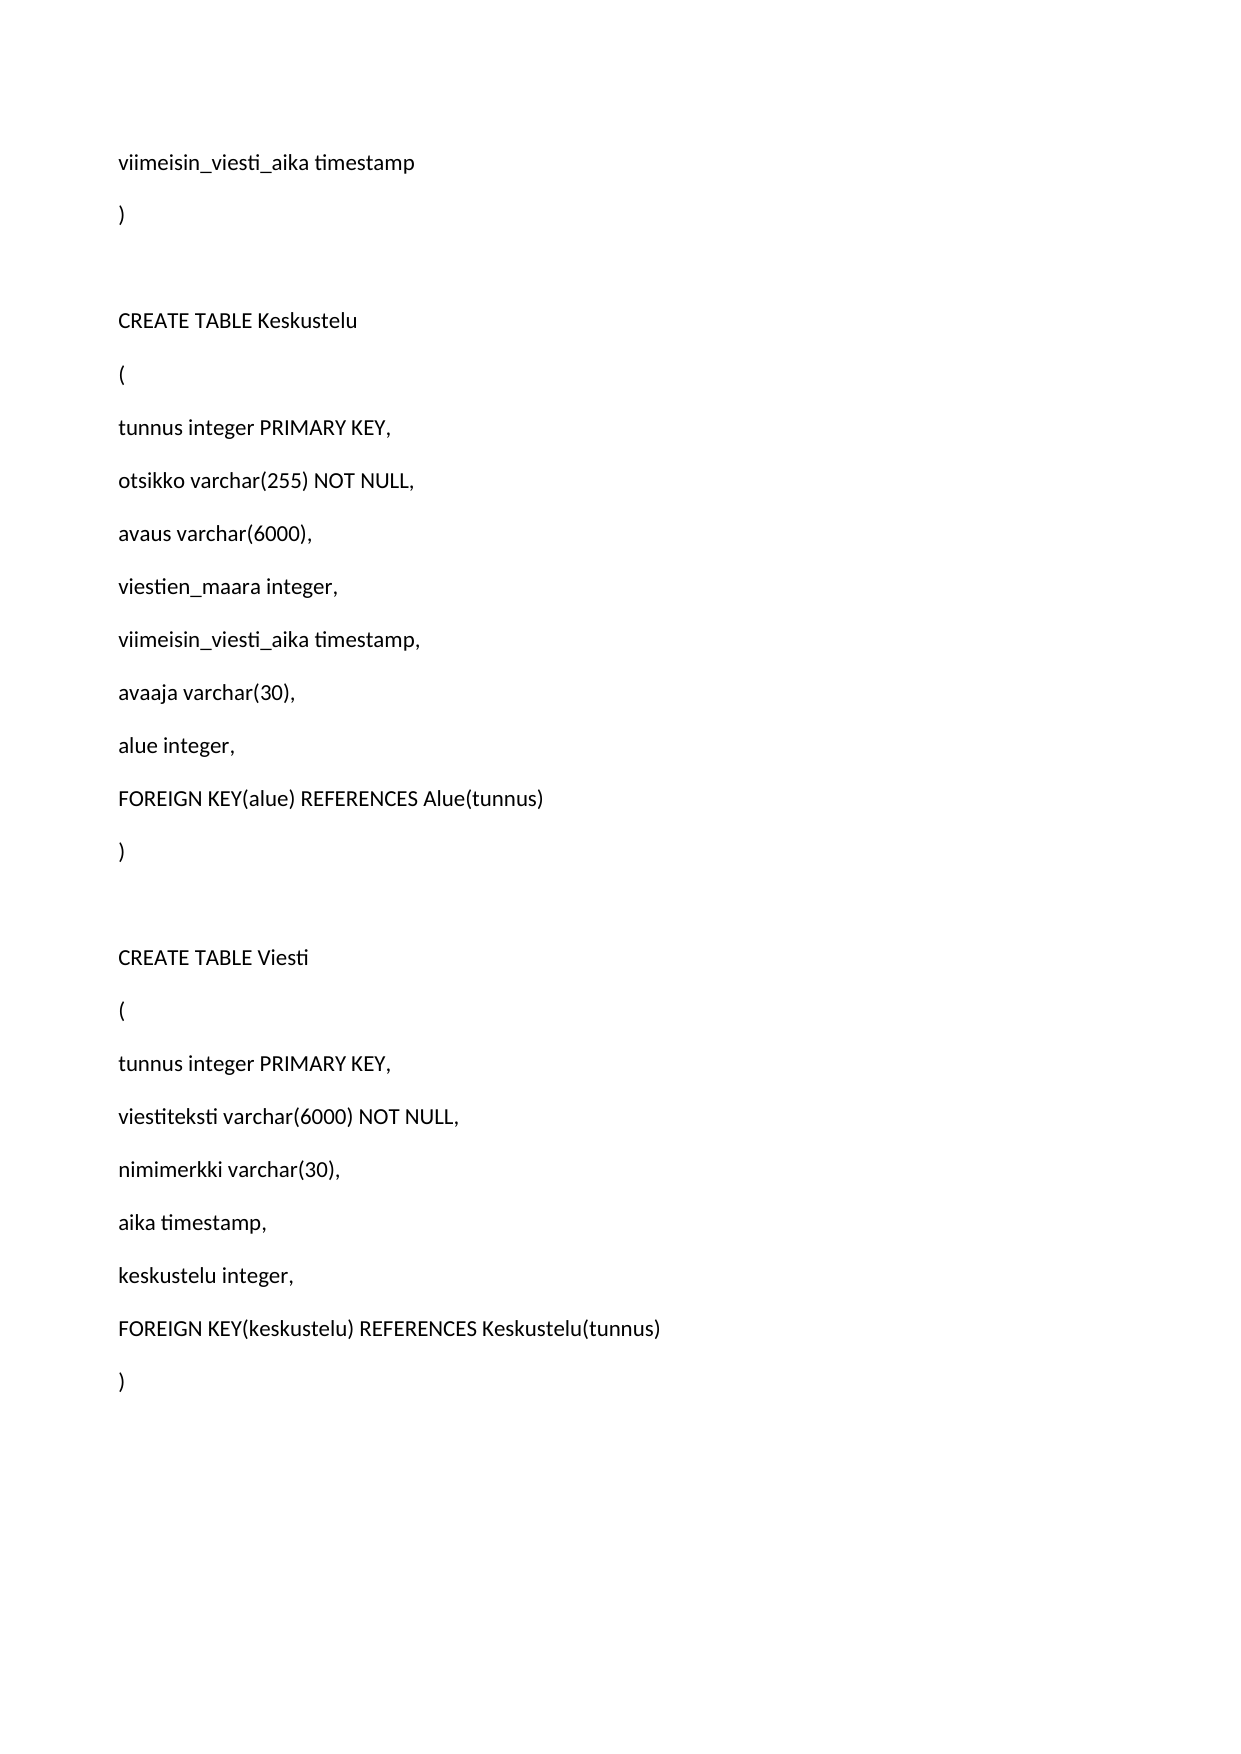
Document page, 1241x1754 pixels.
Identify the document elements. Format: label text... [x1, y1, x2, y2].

text viestiteksti varchar(6000) NOT NULL, [118, 1102, 1122, 1130]
text tunnus integer PRIMARY KEY, [118, 413, 1122, 441]
text FOREIGN KEY(alue) REFERENCES Alue(tunnus) [118, 784, 1122, 812]
text CREATE TABLE Keskustelu [118, 307, 1122, 335]
text ) [118, 1367, 1122, 1395]
text aika timestamp, [118, 1208, 1122, 1236]
text ( [118, 996, 1122, 1024]
text tunnus integer PRIMARY KEY, [118, 1049, 1122, 1077]
text avaaja varchar(30), [118, 678, 1122, 706]
text alue integer, [118, 731, 1122, 759]
text FOREIGN KEY(keskustelu) REFERENCES Keskustelu(tunnus) [118, 1314, 1122, 1342]
text viimeisin_viesti_aika timestamp, [118, 625, 1122, 653]
text avaus varchar(6000), [118, 519, 1122, 547]
text viimeisin_viesti_aika timestamp [118, 148, 1122, 176]
text CREATE TABLE Viesti [118, 943, 1122, 971]
text viestien_maara integer, [118, 572, 1122, 600]
text keskustelu integer, [118, 1261, 1122, 1289]
text ) [118, 837, 1122, 865]
text ( [118, 360, 1122, 388]
text ) [118, 201, 1122, 229]
text otsikko varchar(255) NOT NULL, [118, 466, 1122, 494]
text nimimerkki varchar(30), [118, 1155, 1122, 1183]
